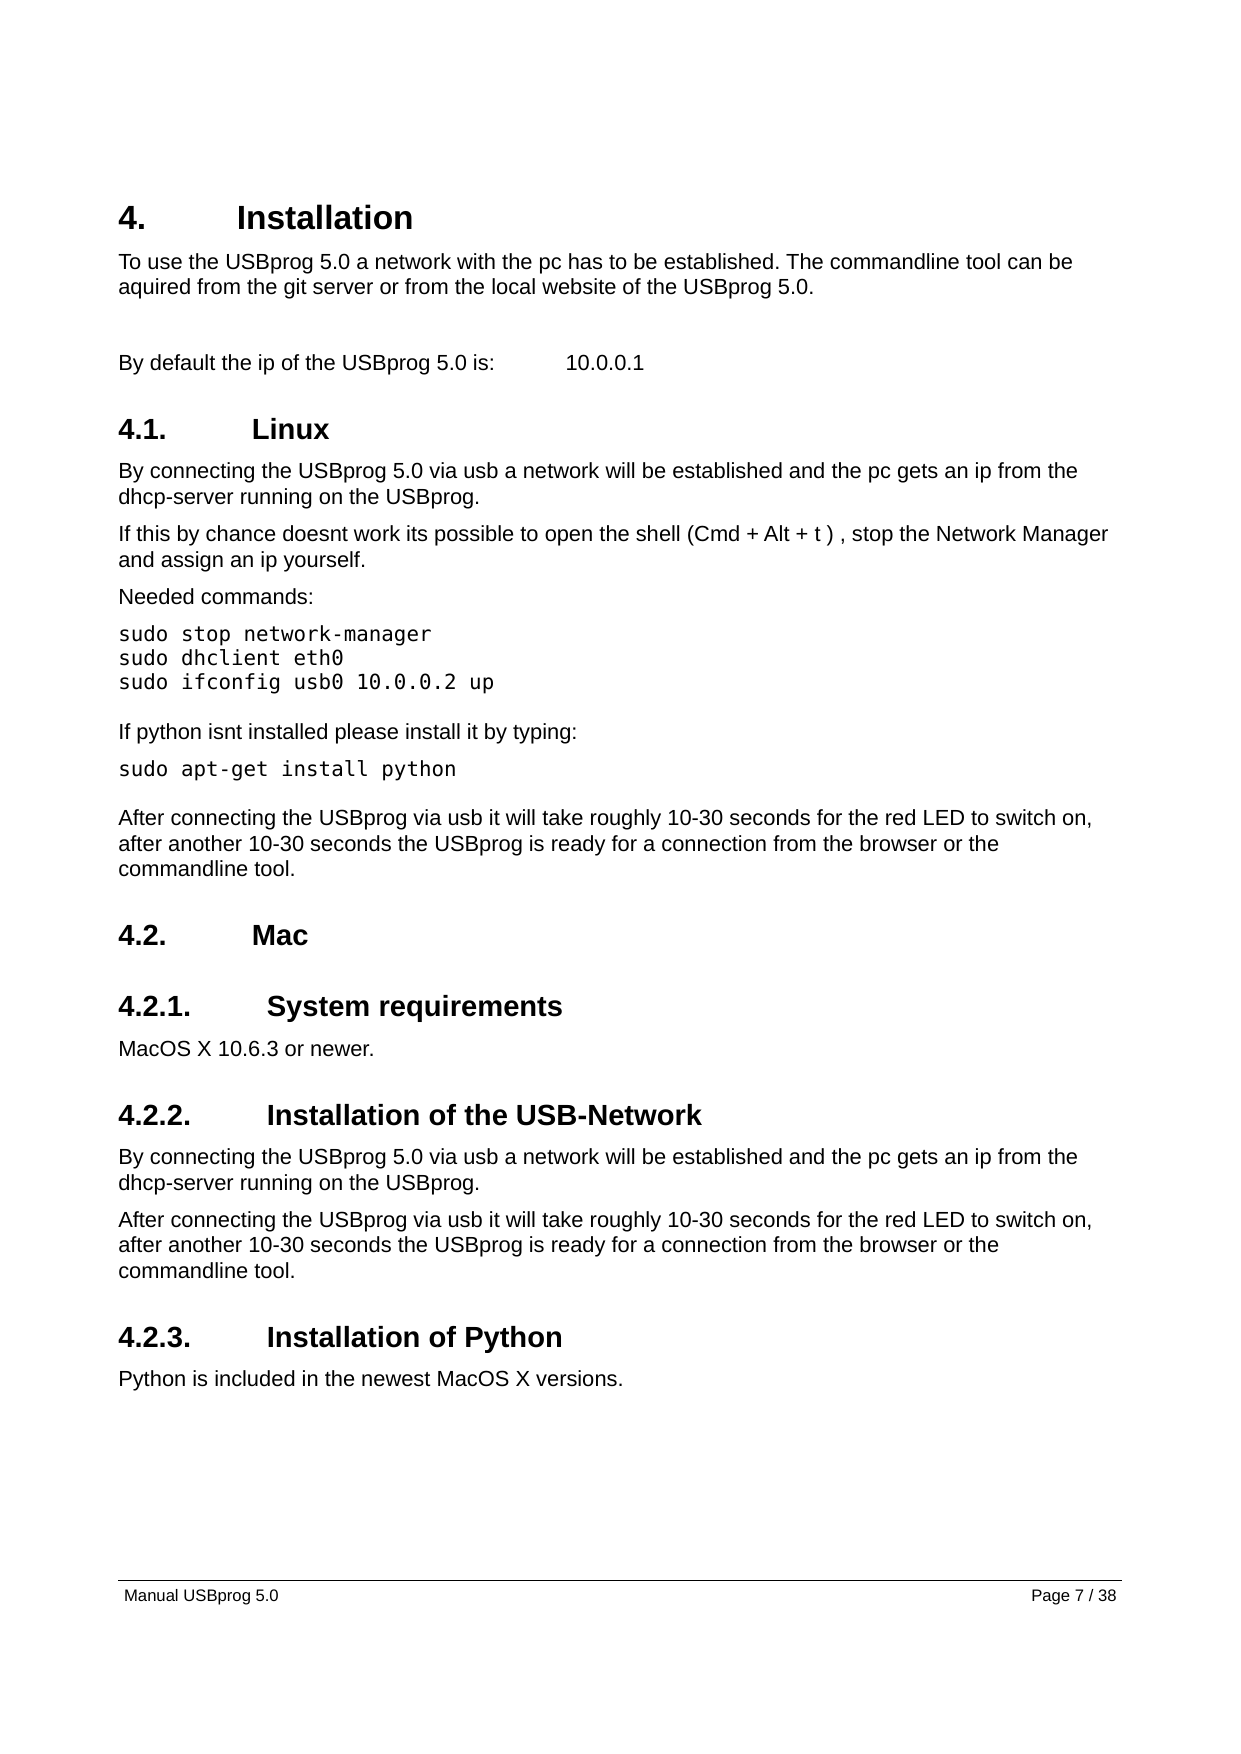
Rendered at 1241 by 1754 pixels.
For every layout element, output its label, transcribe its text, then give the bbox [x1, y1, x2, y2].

text By default the ip of the USBprog 5.0 is: 10.0.0.1 [118, 349, 1122, 375]
subtitle Mac [118, 918, 1122, 952]
text sudo dhclient eth0 [118, 646, 1122, 670]
text sudo stop network-manager [118, 622, 1122, 646]
text After connecting the USBprog via usb it will take roughly 10-30 seconds for the red LED to switch on, after another 10-30 seconds the USBprog is ready for a connection from the browser or the commandline tool. [118, 1207, 1122, 1283]
subtitle Installation of Python [118, 1320, 1122, 1354]
text By connecting the USBprog 5.0 via usb a network will be established and the pc gets an ip from the dhcp-server running on the USBprog. [118, 1144, 1122, 1194]
text By connecting the USBprog 5.0 via usb a network will be established and the pc gets an ip from the dhcp-server running on the USBprog. [118, 458, 1122, 509]
subtitle Installation [118, 198, 1122, 236]
text Python is included in the newest MacOS X versions. [118, 1366, 1122, 1391]
text After connecting the USBprog via usb it will take roughly 10-30 seconds for the red LED to switch on, after another 10-30 seconds the USBprog is ready for a connection from the browser or the commandline tool. [118, 805, 1122, 881]
subtitle System requirements [118, 989, 1122, 1023]
text MacOS X 10.6.3 or newer. [118, 1035, 1122, 1061]
text sudo ifconfig usb0 10.0.0.2 up [118, 670, 1122, 695]
text Needed commands: [118, 584, 1122, 609]
subtitle Installation of the USB-Network [118, 1098, 1122, 1132]
text If python isnt installed please install it by typing: [118, 719, 1122, 744]
text To use the USBprog 5.0 a network with the pc has to be established. The commandline tool can be aquired from the git server or from the local website of the USBprog 5.0. [118, 249, 1122, 299]
text If this by chance doesnt work its possible to open the shell (Cmd + Alt + t ) , stop the Network Manager and assign an ip yourself. [118, 521, 1122, 572]
text sudo apt-get install python [118, 757, 1122, 781]
subtitle Linux [118, 412, 1122, 446]
